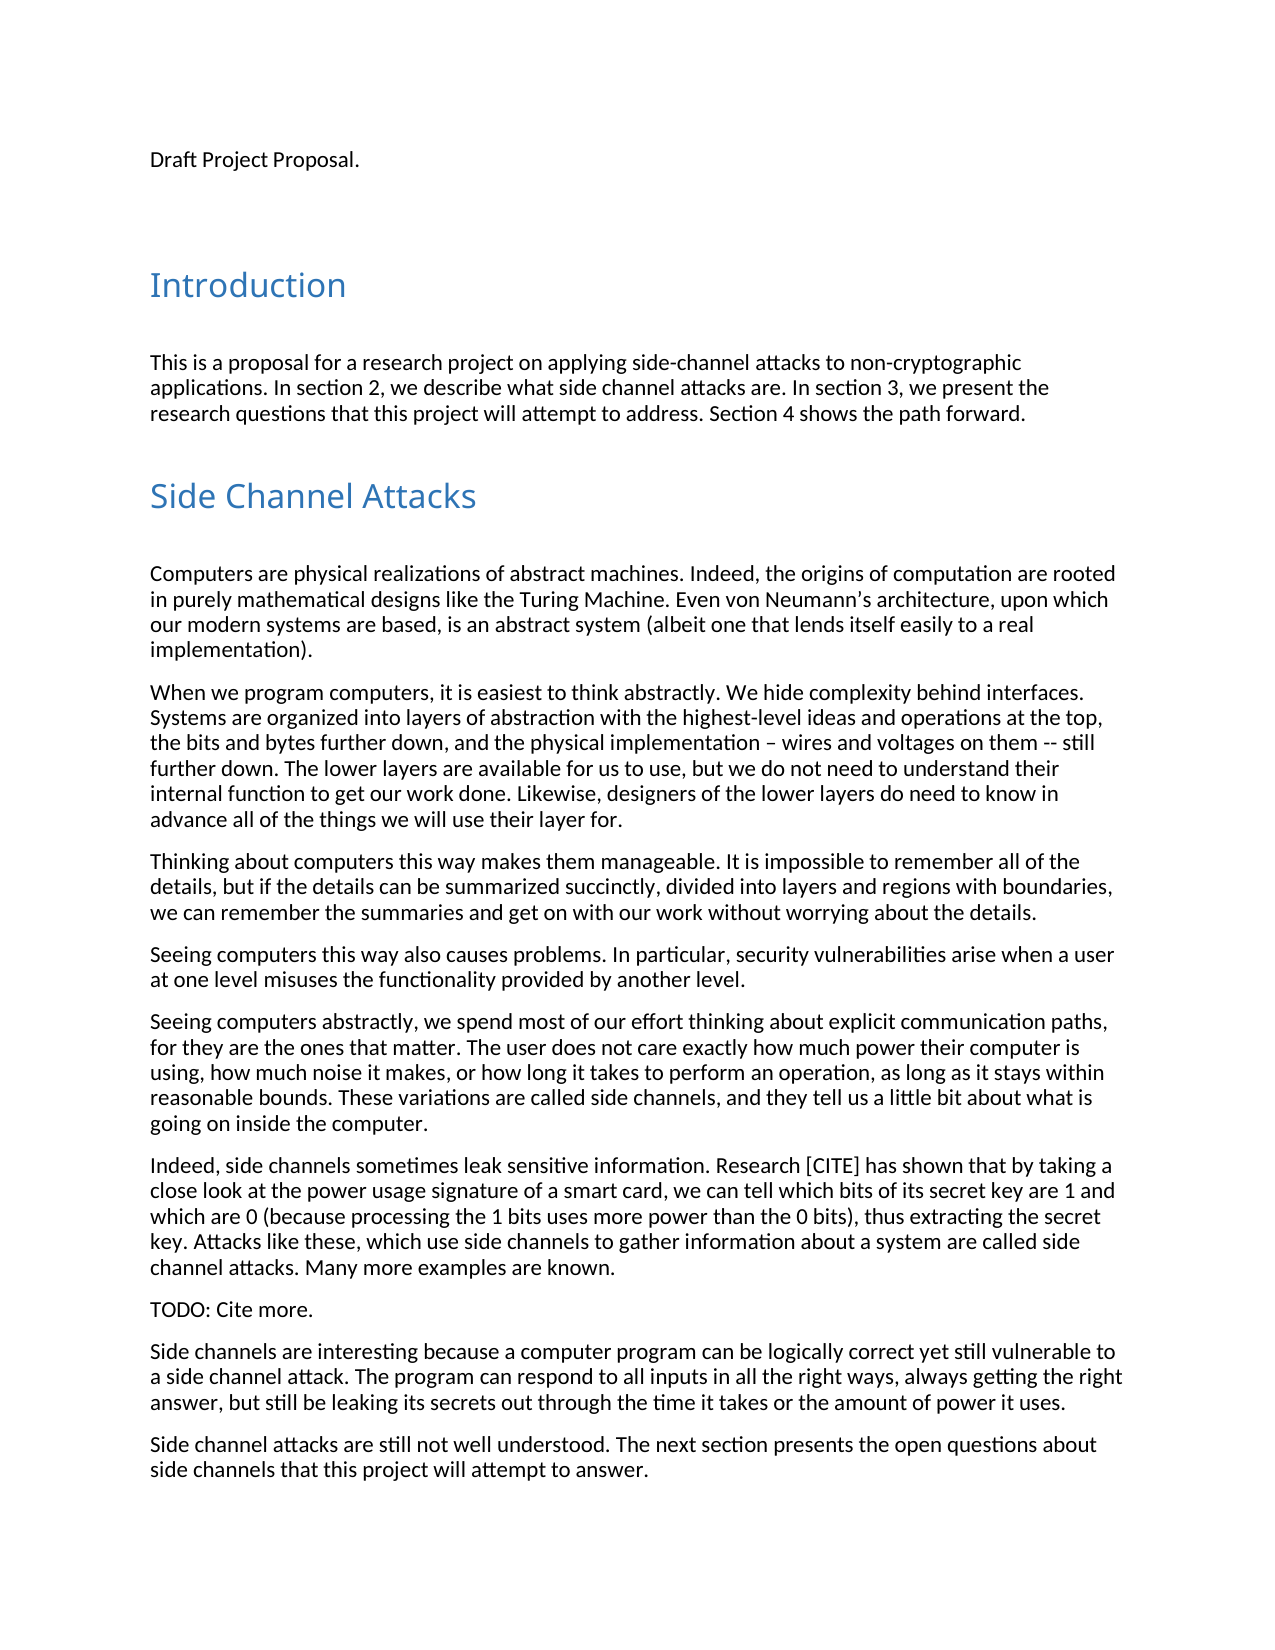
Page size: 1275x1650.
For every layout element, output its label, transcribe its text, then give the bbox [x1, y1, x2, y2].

subtitle Introduction [150, 261, 1125, 307]
text When we program computers, it is easiest to think abstractly. We hide complexity behind interfaces. Systems are organized into layers of abstraction with the highest-level ideas and operations at the top, the bits and bytes further down, and the physical implementation – wires and voltages on them -- still further down. The lower layers are available for us to use, but we do not need to understand their internal function to get our work done. Likewise, designers of the lower layers do need to know in advance all of the things we will use their layer for. [150, 682, 1125, 833]
text Side channels are interesting because a computer program can be logically correct yet still vulnerable to a side channel attack. The program can respond to all inputs in all the right ways, always getting the right answer, but still be leaking its secrets out through the time it takes or the amount of power it uses. [150, 1342, 1125, 1416]
text Seeing computers abstractly, we spend most of our effort thinking about explicit communication paths, for they are the ones that matter. The user does not care exactly how much power their computer is using, how much noise it makes, or how long it takes to perform an operation, as long as it stays within reasonable bounds. These variations are called side channels, and they tell us a little bit about what is going on inside the computer. [150, 1012, 1125, 1137]
subtitle Side Channel Attacks [150, 472, 1125, 518]
text Side channel attacks are still not well understood. The next section presents the open questions about side channels that this project will attempt to answer. [150, 1434, 1125, 1483]
text TODO: Cite more. [150, 1299, 1125, 1323]
text Seeing computers this way also causes problems. In particular, security vulnerabilities arise when a user at one level misuses the functionality provided by another level. [150, 944, 1125, 993]
text Draft Project Proposal. [150, 150, 1125, 173]
text Indeed, side channels sometimes leak sensitive information. Research [CITE] has shown that by taking a close look at the power usage signature of a smart card, we can tell which bits of its secret key are 1 and which are 0 (because processing the 1 bits uses more power than the 0 bits), thus extracting the secret key. Attacks like these, which use side channels to gather information about a system are called side channel attacks. Many more examples are known. [150, 1156, 1125, 1281]
text This is a proposal for a research project on applying side-channel attacks to non-cryptographic applications. In section 2, we describe what side channel attacks are. In section 3, we present the research questions that this project will attempt to address. Section 4 shows the path forward. [150, 353, 1125, 427]
text Computers are physical realizations of abstract machines. Indeed, the origins of computation are rooted in purely mathematical designs like the Turing Machine. Even von Neumann’s architecture, upon which our modern systems are based, is an abstract system (albeit one that lends itself easily to a real implementation). [150, 564, 1125, 664]
text Thinking about computers this way makes them manageable. It is impossible to remember all of the details, but if the details can be summarized succinctly, divided into layers and regions with boundaries, we can remember the summaries and get on with our work without worrying about the details. [150, 852, 1125, 926]
